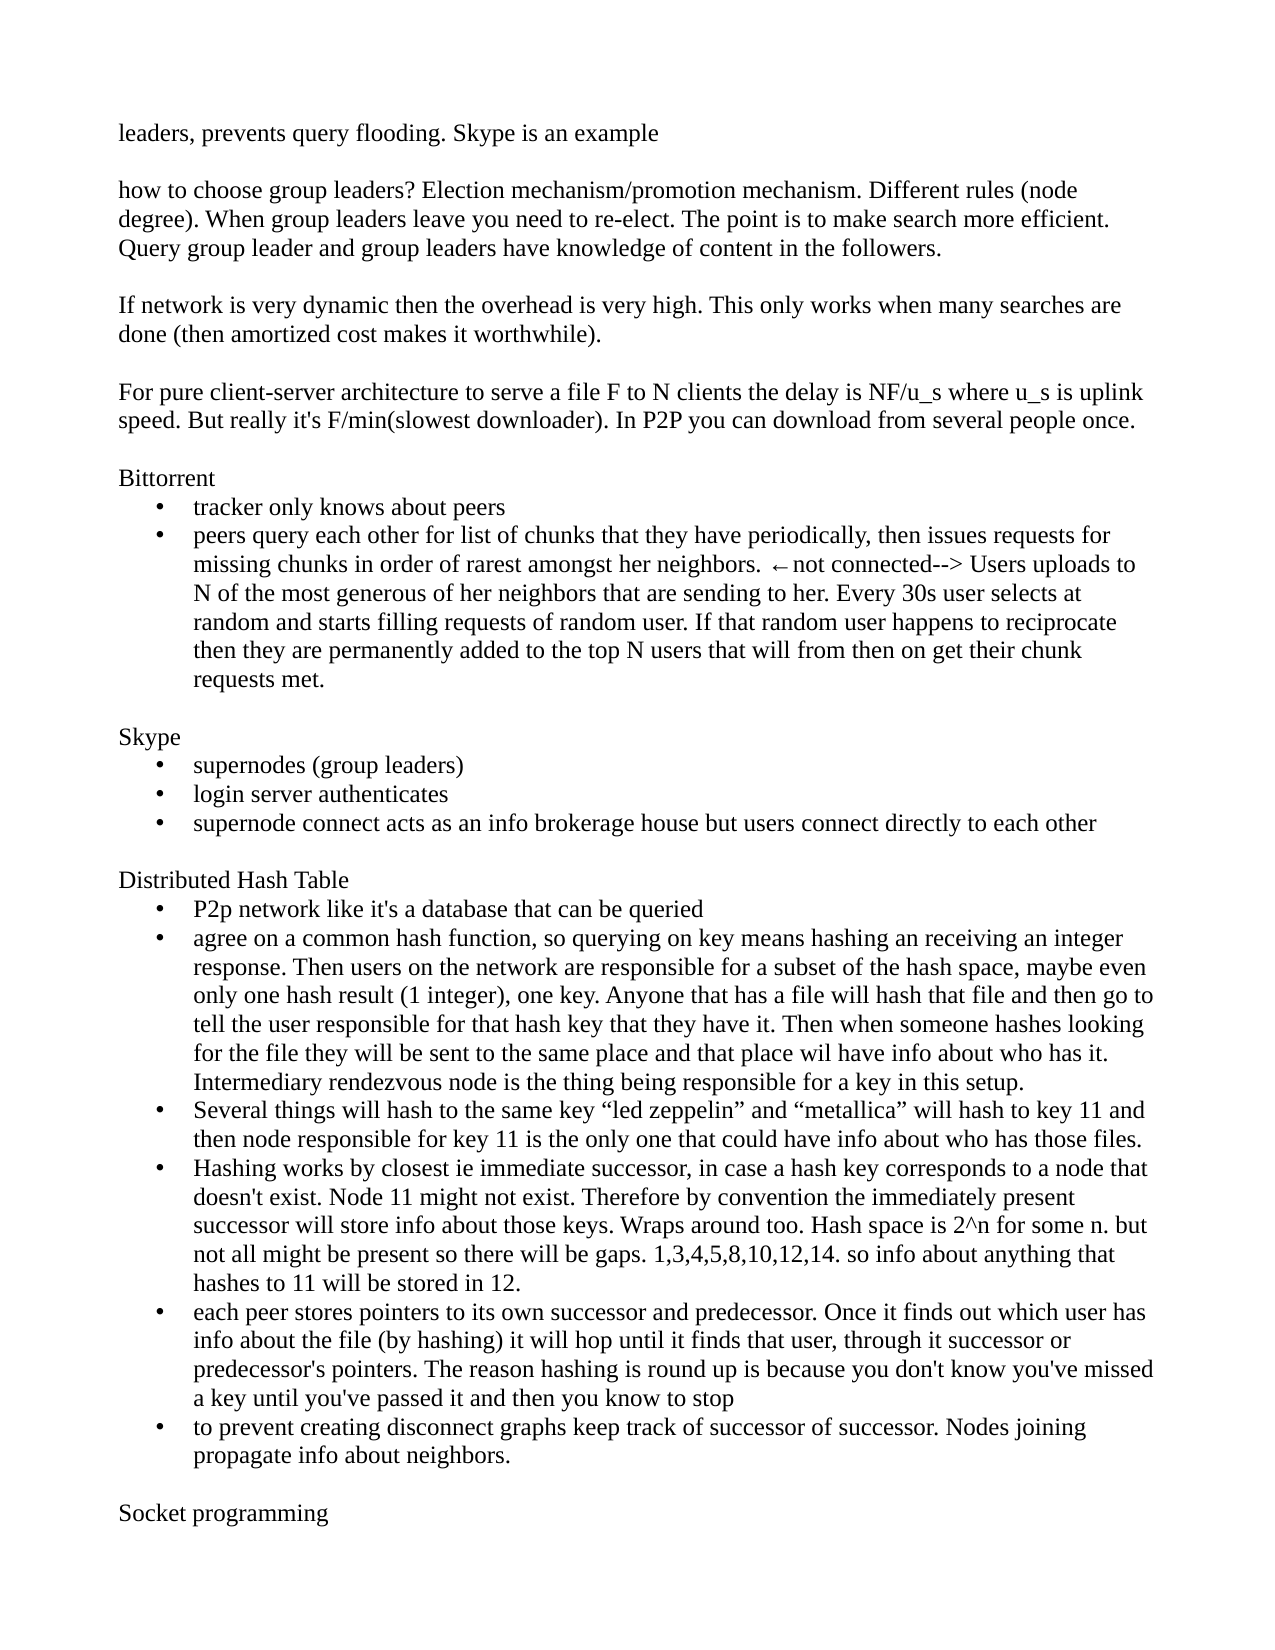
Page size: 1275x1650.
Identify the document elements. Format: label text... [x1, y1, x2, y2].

list supernodes (group leaders) [156, 751, 1157, 779]
list agree on a common hash function, so querying on key means hashing an receiving an integer response. Then users on the network are responsible for a subset of the hash space, maybe even only one hash result (1 integer), one key. Anyone that has a file will hash that file and then go to tell the user responsible for that hash key that they have it. Then when someone hashes looking for the file they will be sent to the same place and that place wil have info about who has it. Intermediary rendezvous node is the thing being responsible for a key in this setup. [156, 923, 1157, 1096]
list Several things will hash to the same key “led zeppelin” and “metallica” will hash to key 11 and then node responsible for key 11 is the only one that could have info about who has those files. [156, 1096, 1157, 1153]
list supernode connect acts as an info brokerage house but users connect directly to each other [156, 808, 1157, 837]
text how to choose group leaders? Election mechanism/promotion mechanism. Different rules (node degree). When group leaders leave you need to re-elect. The point is to make search more efficient. Query group leader and group leaders have knowledge of content in the followers. [118, 176, 1157, 262]
text leaders, prevents query flooding. Skype is an example [118, 118, 1157, 147]
list to prevent creating disconnect graphs keep track of successor of successor. Nodes joining propagate info about neighbors. [156, 1412, 1157, 1469]
list login server authenticates [156, 779, 1157, 808]
list Hashing works by closest ie immediate successor, in case a hash key corresponds to a node that doesn't exist. Node 11 might not exist. Therefore by convention the immediately present successor will store info about those keys. Wraps around too. Hash space is 2^n for some n. but not all might be present so there will be gaps. 1,3,4,5,8,10,12,14. so info about anything that hashes to 11 will be stored in 12. [156, 1153, 1157, 1297]
list each peer stores pointers to its own successor and predecessor. Once it finds out which user has info about the file (by hashing) it will hop until it finds that user, through it successor or predecessor's pointers. The reason hashing is round up is because you don't know you've missed a key until you've passed it and then you know to stop [156, 1297, 1157, 1412]
text Skype [118, 722, 1157, 751]
text If network is very dynamic then the overhead is very high. This only works when many searches are done (then amortized cost makes it worthwhile). [118, 291, 1157, 348]
text Bittorrent [118, 463, 1157, 492]
text Distributed Hash Table [118, 866, 1157, 894]
list peers query each other for list of chunks that they have periodically, then issues requests for missing chunks in order of rarest amongst her neighbors. ←not connected--> Users uploads to N of the most generous of her neighbors that are sending to her. Every 30s user selects at random and starts filling requests of random user. If that random user happens to reciprocate then they are permanently added to the top N users that will from then on get their chunk requests met. [156, 521, 1157, 693]
text Socket programming [118, 1498, 1157, 1527]
list P2p network like it's a database that can be queried [156, 894, 1157, 923]
list tracker only knows about peers [156, 492, 1157, 521]
text For pure client-server architecture to serve a file F to N clients the delay is NF/u_s where u_s is uplink speed. But really it's F/min(slowest downloader). In P2P you can download from several people once. [118, 377, 1157, 434]
